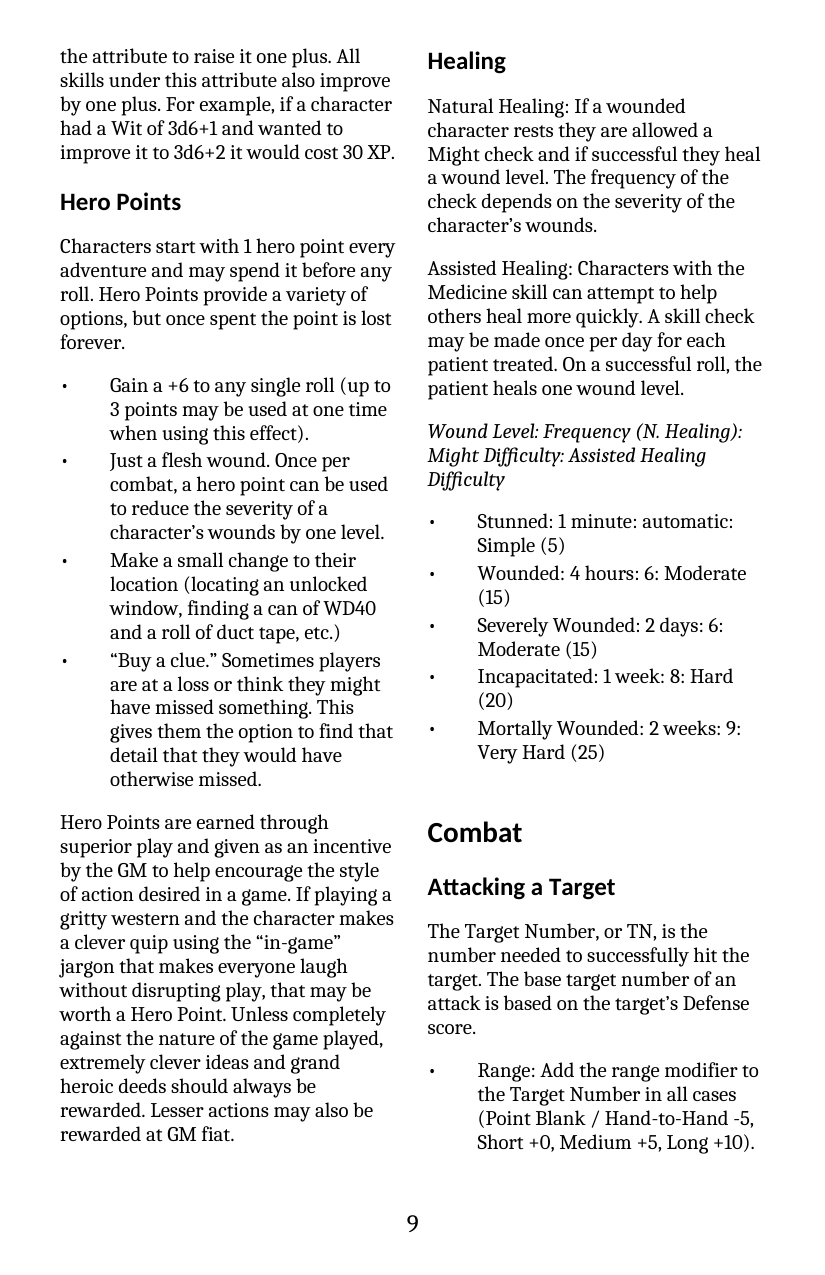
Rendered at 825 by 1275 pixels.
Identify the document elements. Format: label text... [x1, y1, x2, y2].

list Just a flesh wound. Once per combat, a hero point can be used to reduce the severity of a character’s wounds by one level. [60, 449, 397, 545]
text Natural Healing: If a wounded character rests they are allowed a Might check and if successful they heal a wound level. The frequency of the check depends on the severity of the character’s wounds. [427, 94, 765, 238]
text Characters start with 1 hero point every adventure and may spend it before any roll. Hero Points provide a variety of options, but once spent the point is lost forever. [60, 235, 397, 355]
subtitle Attacking a Target [427, 871, 765, 901]
list Incapacitated: 1 week: 8: Hard (20) [427, 665, 765, 713]
subtitle Healing [427, 45, 765, 76]
list Mortally Wounded: 2 weeks: 9: Very Hard (25) [427, 717, 765, 764]
subtitle Combat [427, 814, 765, 850]
list Wounded: 4 hours: 6: Moderate (15) [427, 562, 765, 609]
text Hero Points are earned through superior play and given as an incentive by the GM to help encourage the style of action desired in a game. If playing a gritty western and the character makes a clever quip using the “in-game” jargon that makes everyone laugh without disrupting play, that may be worth a Hero Point. Unless completely against the nature of the game played, extremely clever ideas and grand heroic deeds should always be rewarded. Lesser actions may also be rewarded at GM fiat. [60, 811, 397, 1146]
list Range: Add the range modifier to the Target Number in all cases (Point Blank / Hand-to-Hand -5, Short +0, Medium +5, Long +10). [427, 1059, 765, 1154]
text The Target Number, or TN, is the number needed to successfully hit the target. The base target number of an attack is based on the target’s Defense score. [427, 920, 765, 1040]
list Make a small change to their location (locating an unlocked window, finding a can of WD40 and a roll of duct tape, etc.) [60, 549, 397, 644]
list Gain a +6 to any single roll (up to 3 points may be used at one time when using this effect). [60, 373, 397, 445]
text Wound Level: Frequency (N. Healing): Might Difficulty: Assisted Healing Difficulty [427, 419, 765, 491]
text the attribute to raise it one plus. All skills under this attribute also improve by one plus. For example, if a character had a Wit of 3d6+1 and wanted to improve it to 3d6+2 it would cost 30 XP. [60, 45, 397, 165]
text Assisted Healing: Characters with the Medicine skill can attempt to help others heal more quickly. A skill check may be made once per day for each patient treated. On a successful roll, the patient heals one wound level. [427, 257, 765, 401]
list Severely Wounded: 2 days: 6: Moderate (15) [427, 613, 765, 661]
subtitle Hero Points [60, 186, 397, 216]
list Stunned: 1 minute: automatic: Simple (5) [427, 510, 765, 558]
list “Buy a clue.” Sometimes players are at a loss or think they might have missed something. This gives them the option to find that detail that they would have otherwise missed. [60, 648, 397, 792]
